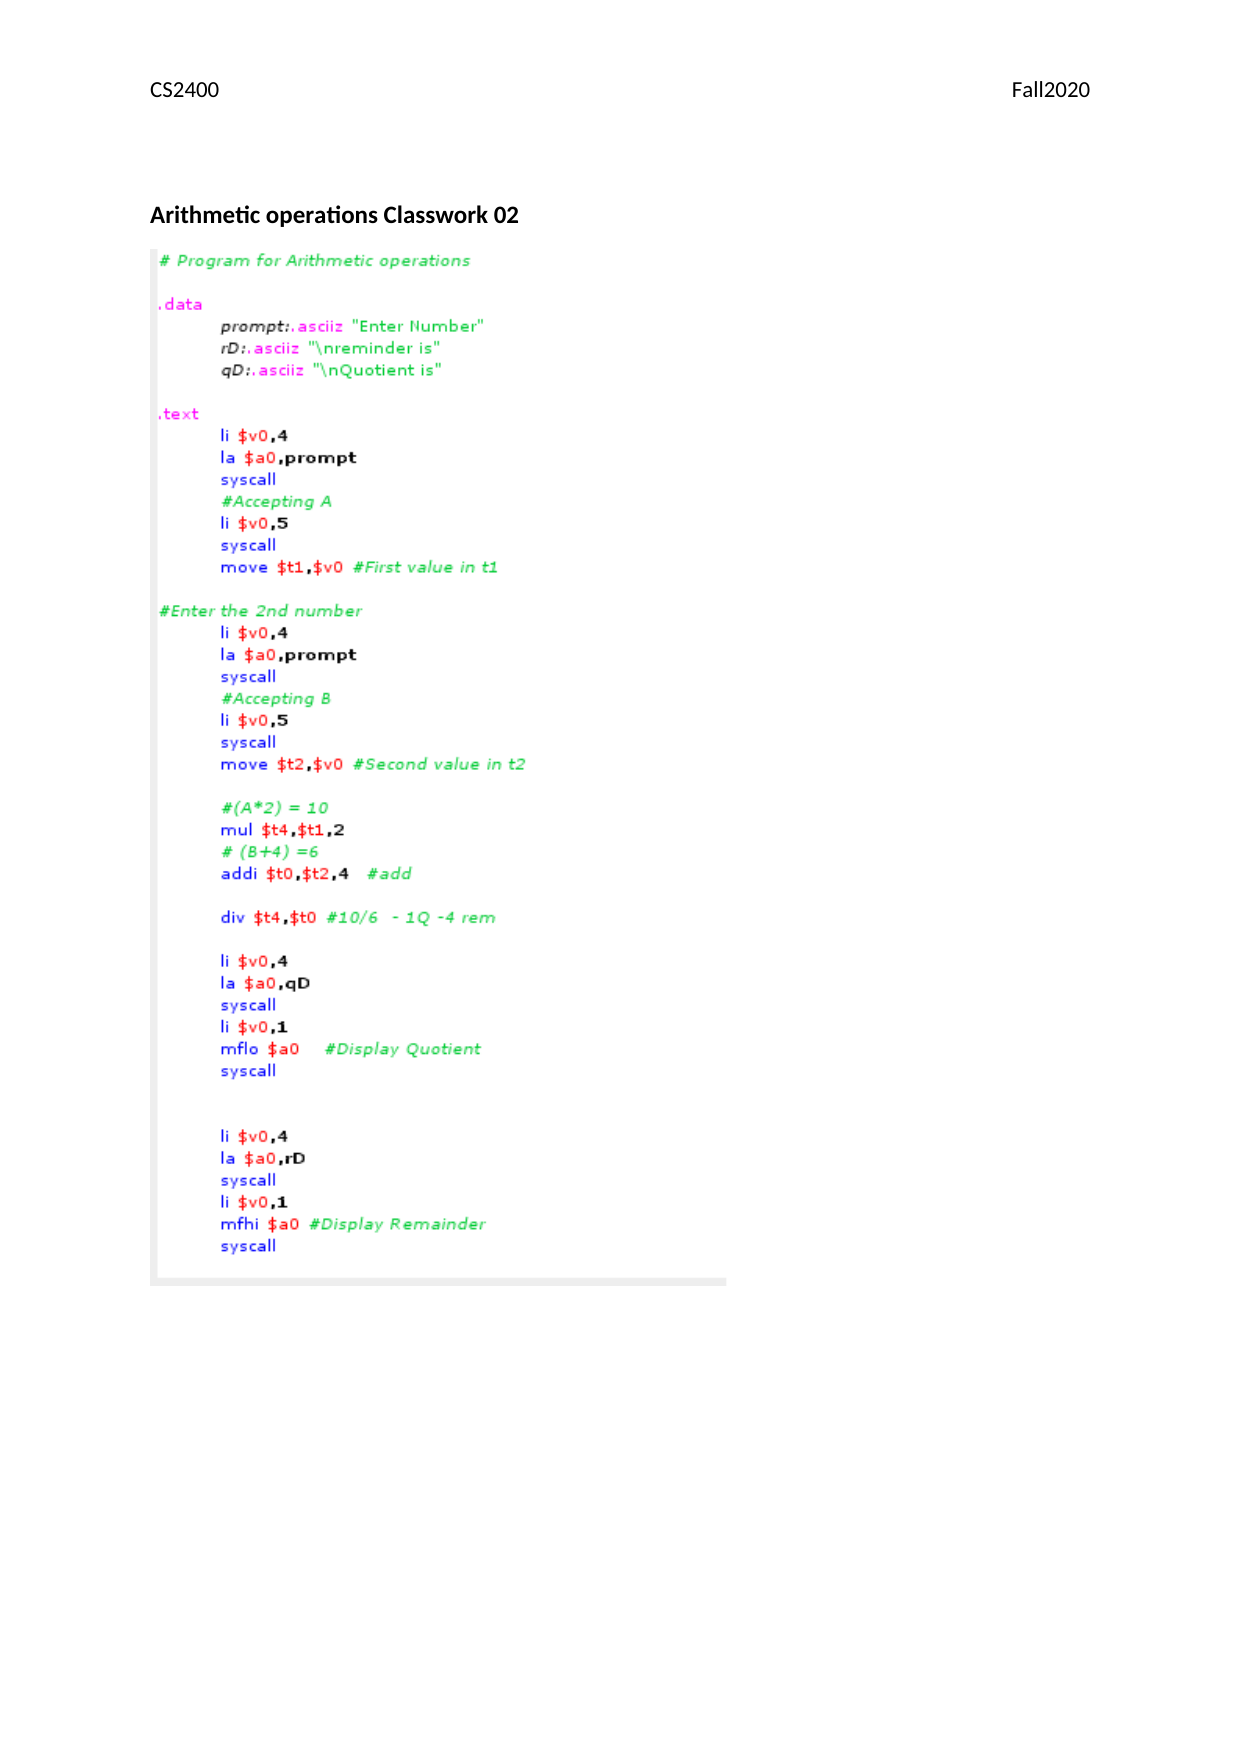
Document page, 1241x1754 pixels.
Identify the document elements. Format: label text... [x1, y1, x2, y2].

text Arithmetic operations Classwork 02 [150, 199, 1090, 230]
picture [150, 249, 727, 1286]
